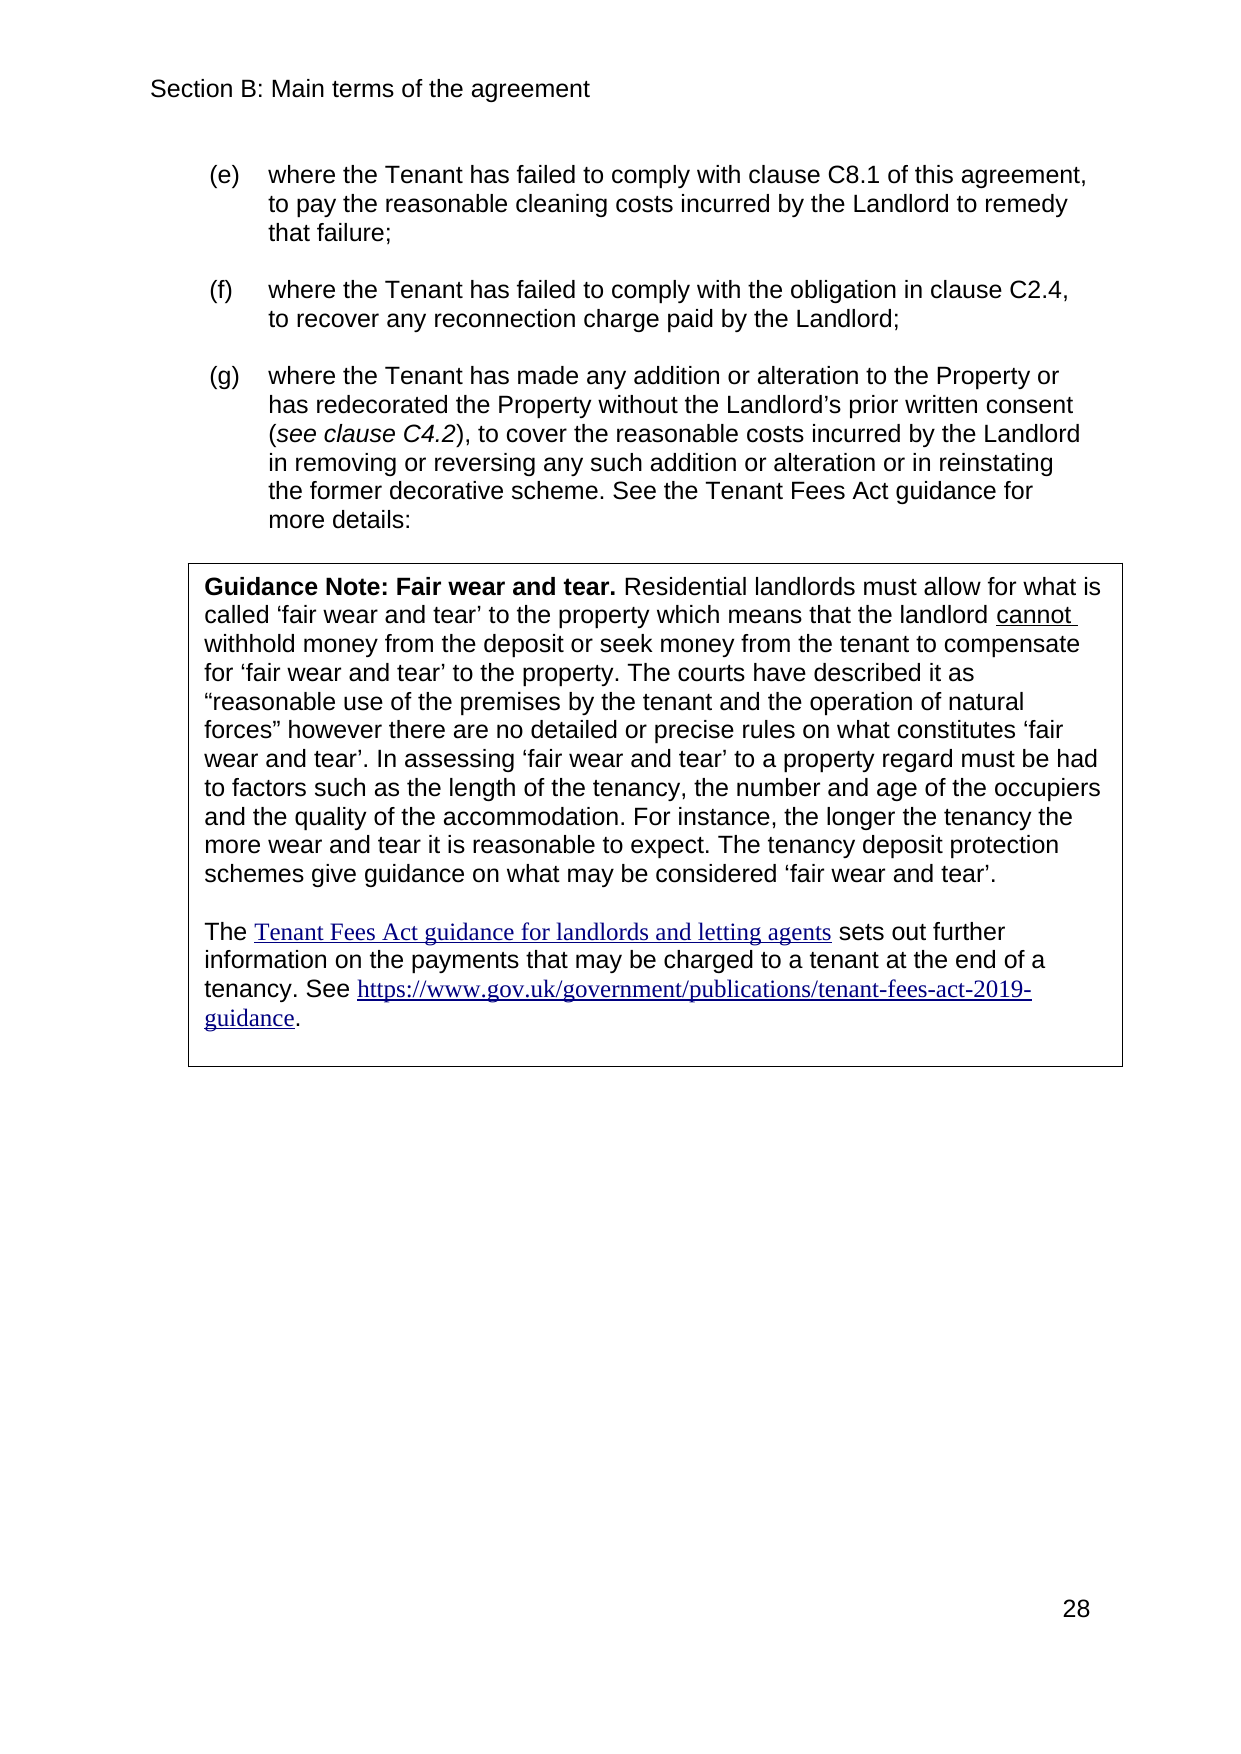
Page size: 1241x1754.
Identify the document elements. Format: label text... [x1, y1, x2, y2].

text The Tenant Fees Act guidance for landlords and letting agents sets out further information on the payments that may be charged to a tenant at the end of a tenancy. See https://www.gov.uk/government/publications/tenant-fees-act-2019-guidance. [204, 917, 1107, 1032]
list where the Tenant has made any addition or alteration to the Property or has redecorated the Property without the Landlord’s prior written consent (see clause C4.2), to cover the reasonable costs incurred by the Landlord in removing or reversing any such addition or alteration or in reinstating the former decorative scheme. See the Tenant Fees Act guidance for more details: [209, 361, 1090, 534]
list where the Tenant has failed to comply with the obligation in clause C2.4, to recover any reconnection charge paid by the Landlord; [209, 275, 1090, 361]
list where the Tenant has failed to comply with clause C8.1 of this agreement, to pay the reasonable cleaning costs incurred by the Landlord to remedy that failure; [209, 160, 1090, 246]
text Guidance Note: Fair wear and tear. Residential landlords must allow for what is called ‘fair wear and tear’ to the property which means that the landlord cannot withhold money from the deposit or seek money from the tenant to compensate for ‘fair wear and tear’ to the property. The courts have described it as “reasonable use of the premises by the tenant and the operation of natural forces” however there are no detailed or precise rules on what constitutes ‘fair wear and tear’. In assessing ‘fair wear and tear’ to a property regard must be had to factors such as the length of the tenancy, the number and age of the occupiers and the quality of the accommodation. For instance, the longer the tenancy the more wear and tear it is reasonable to expect. The tenancy deposit protection schemes give guidance on what may be considered ‘fair wear and tear’. [204, 572, 1107, 888]
